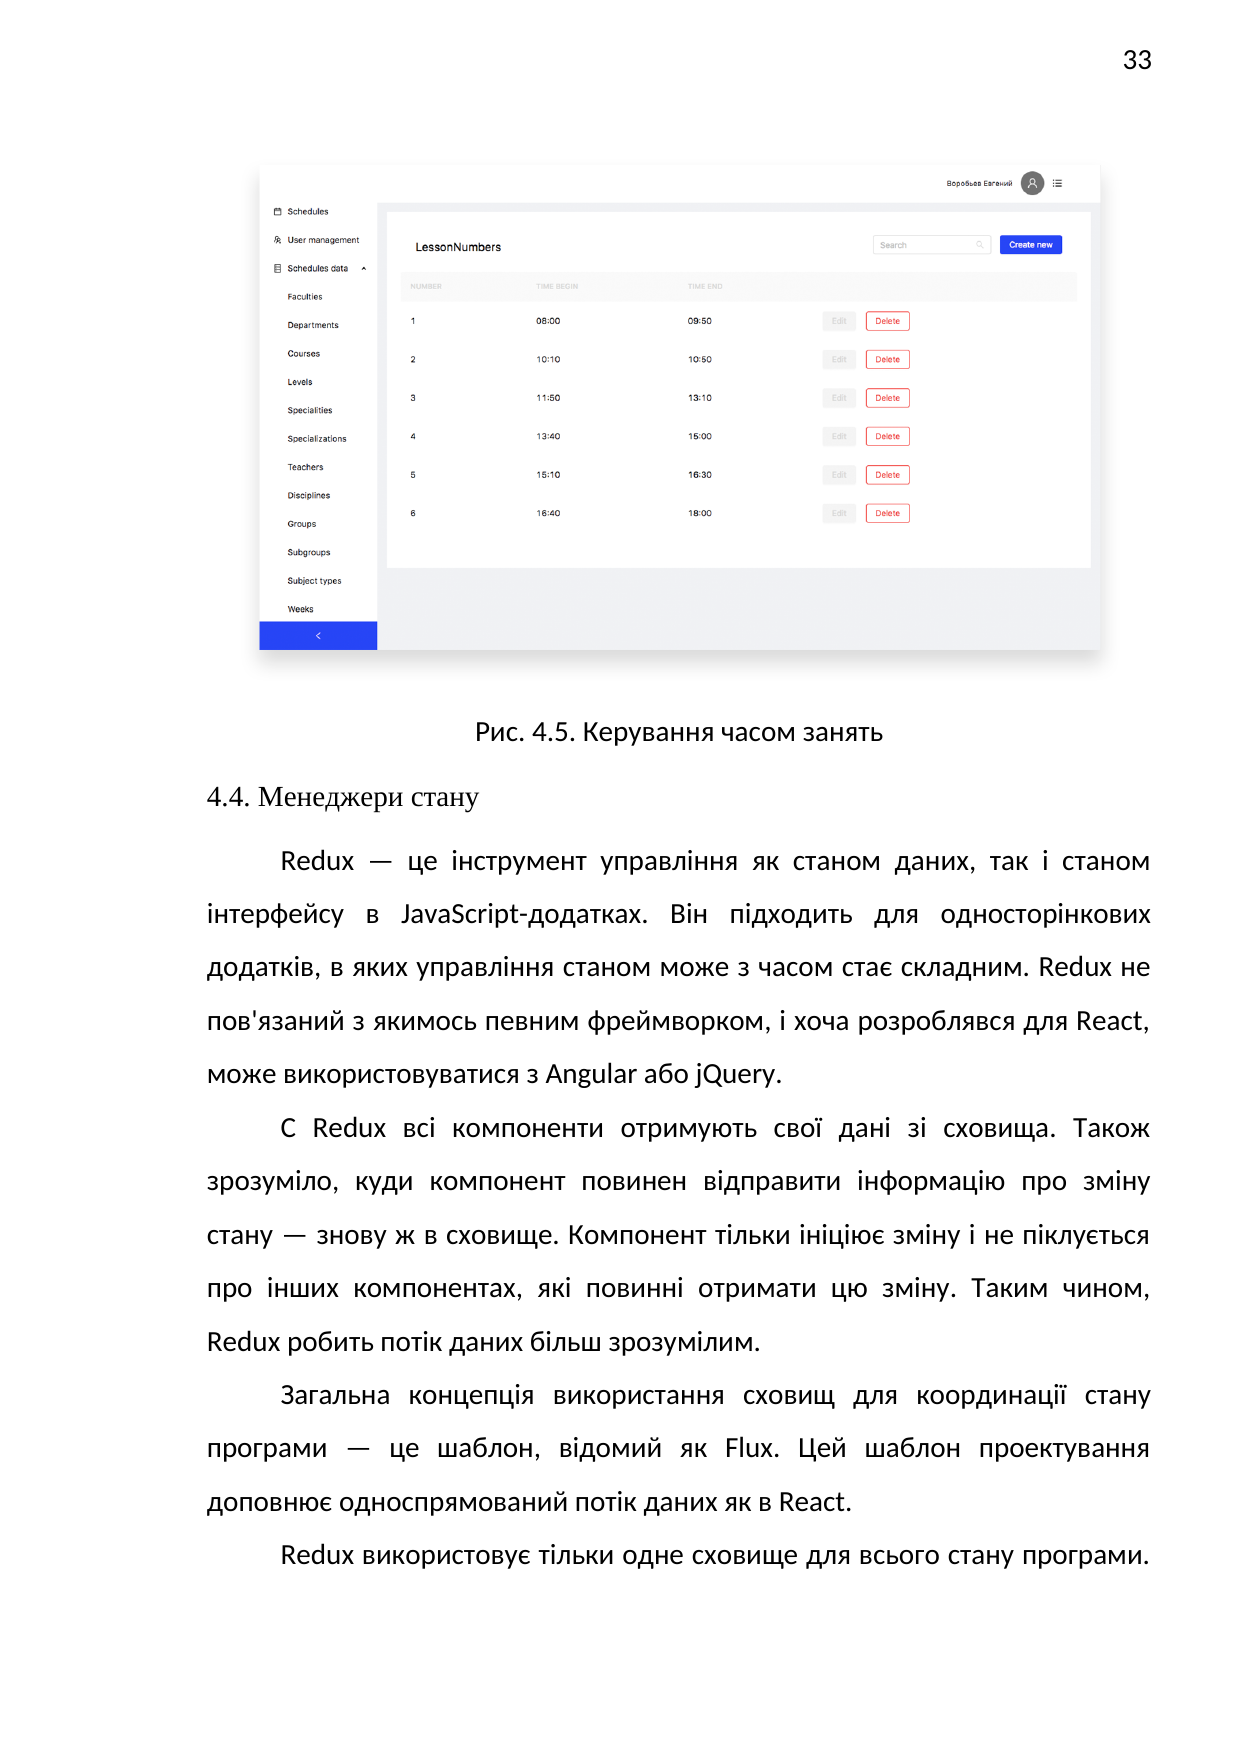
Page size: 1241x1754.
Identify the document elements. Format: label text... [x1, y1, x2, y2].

text Загальна концепція використання сховищ для координації стану програми — це шаблон, відомий як Flux. Цей шаблон проектування доповнює односпрямований потік даних як в React. [207, 1376, 1152, 1518]
text Redux — це інструмент управління як станом даних, так і станом інтерфейсу в JavaScript-додатках. Він підходить для односторінкових додатків, в яких управління станом може з часом стає складним. Redux не пов'язаний з якимось певним фреймворком, і хоча розроблявся для React, може використовуватися з Angular або jQuery. [207, 842, 1152, 1091]
subtitle 4.4. Менеджери стану [207, 779, 1152, 812]
text Рис. 4.5. Керування часом занять [207, 713, 1152, 748]
picture [206, 118, 1152, 696]
text Redux використовує тільки одне сховище для всього стану програми. [207, 1536, 1152, 1572]
text C Redux всі компоненти отримують свої дані зі сховища. Також зрозуміло, куди компонент повинен відправити інформацію про зміну стану — знову ж в сховище. Компонент тільки ініціює зміну і не піклується про інших компонентах, які повинні отримати цю зміну. Таким чином, Redux робить потік даних більш зрозумілим. [207, 1109, 1152, 1358]
